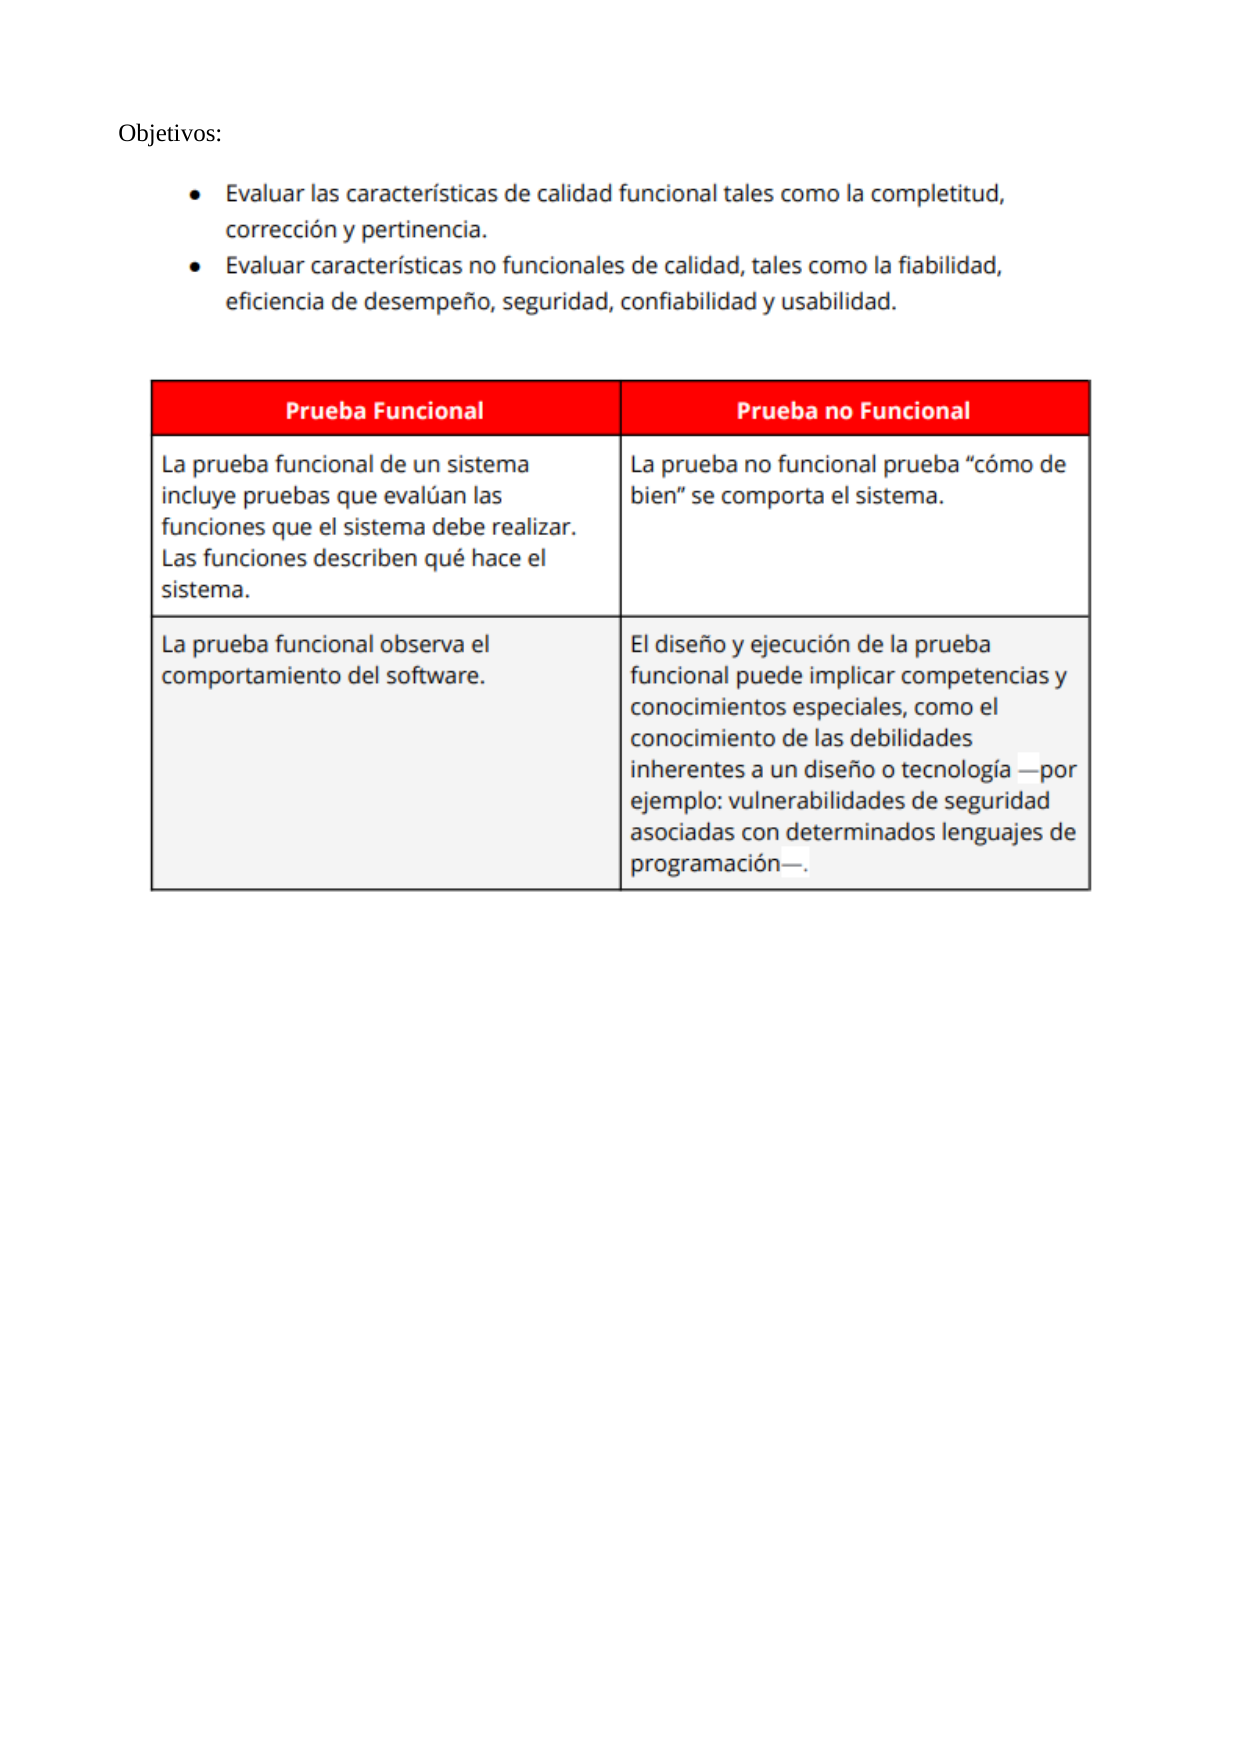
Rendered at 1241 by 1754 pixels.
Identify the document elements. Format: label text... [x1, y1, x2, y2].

picture [148, 175, 1093, 895]
text Objetivos: [118, 118, 1122, 147]
